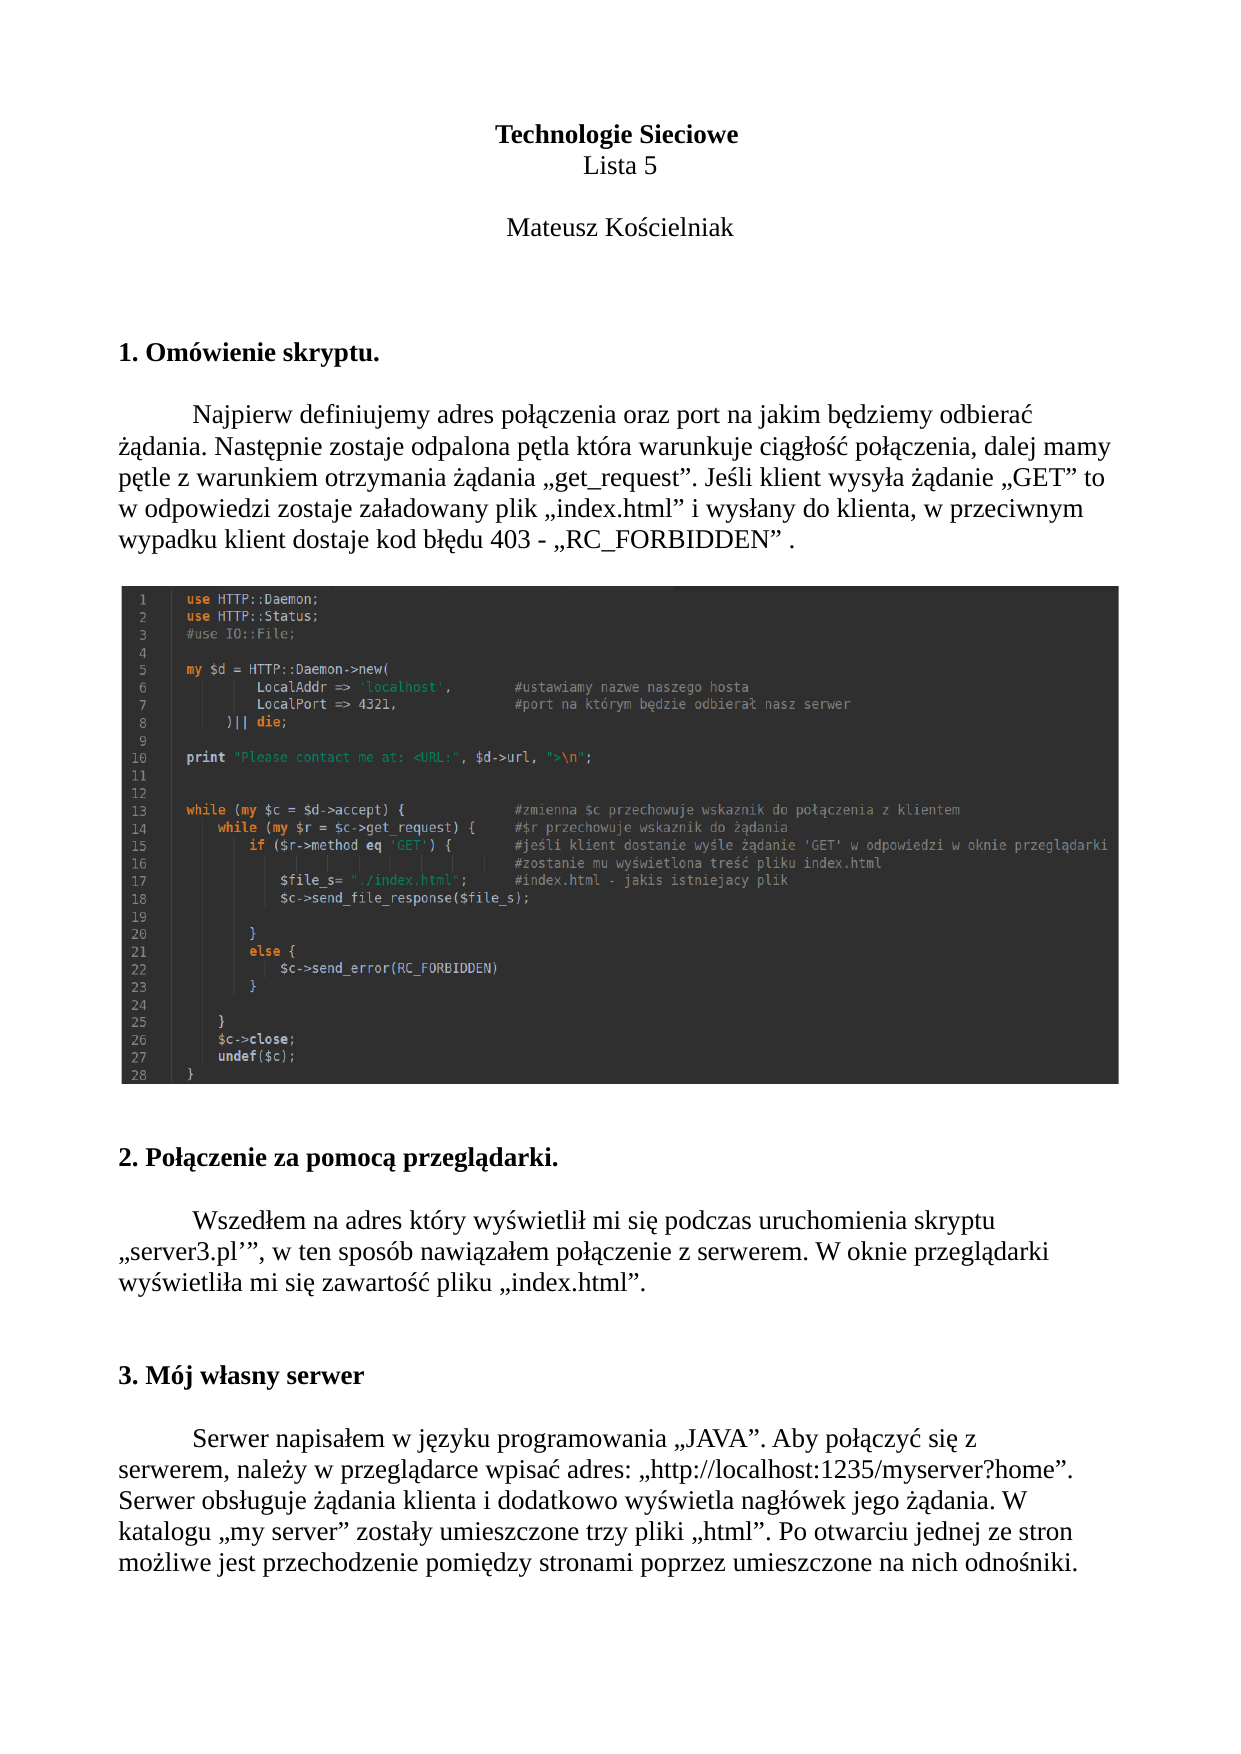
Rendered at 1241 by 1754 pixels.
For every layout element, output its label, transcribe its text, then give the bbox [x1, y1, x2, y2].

text Mateusz Kościelniak [118, 212, 1122, 243]
text Serwer napisałem w języku programowania „JAVA”. Aby połączyć się z [118, 1422, 1122, 1453]
text Lista 5 [118, 149, 1122, 180]
text serwerem, należy w przeglądarce wpisać adres: „http://localhost:1235/myserver?home”. Serwer obsługuje żądania klienta i dodatkowo wyświetla nagłówek jego żądania. W katalogu „my server” zostały umieszczone trzy pliki „html”. Po otwarciu jednej ze stron możliwe jest przechodzenie pomiędzy stronami poprzez umieszczone na nich odnośniki. [118, 1453, 1122, 1577]
text 1. Omówienie skryptu. [118, 336, 1122, 367]
text 3. Mój własny serwer [118, 1359, 1122, 1391]
text Technologie Sieciowe [118, 118, 1122, 149]
picture [121, 586, 1119, 1084]
text Wszedłem na adres który wyświetlił mi się podczas uruchomienia skryptu „server3.pl’”, w ten sposób nawiązałem połączenie z serwerem. W oknie przeglądarki wyświetliła mi się zawartość pliku „index.html”. [118, 1204, 1122, 1297]
text 2. Połączenie za pomocą przeglądarki. [118, 1141, 1122, 1173]
text Najpierw definiujemy adres połączenia oraz port na jakim będziemy odbierać żądania. Następnie zostaje odpalona pętla która warunkuje ciągłość połączenia, dalej mamy pętle z warunkiem otrzymania żądania „get_request”. Jeśli klient wysyła żądanie „GET” to w odpowiedzi zostaje załadowany plik „index.html” i wysłany do klienta, w przeciwnym wypadku klient dostaje kod błędu 403 - „RC_FORBIDDEN” . [118, 398, 1122, 554]
